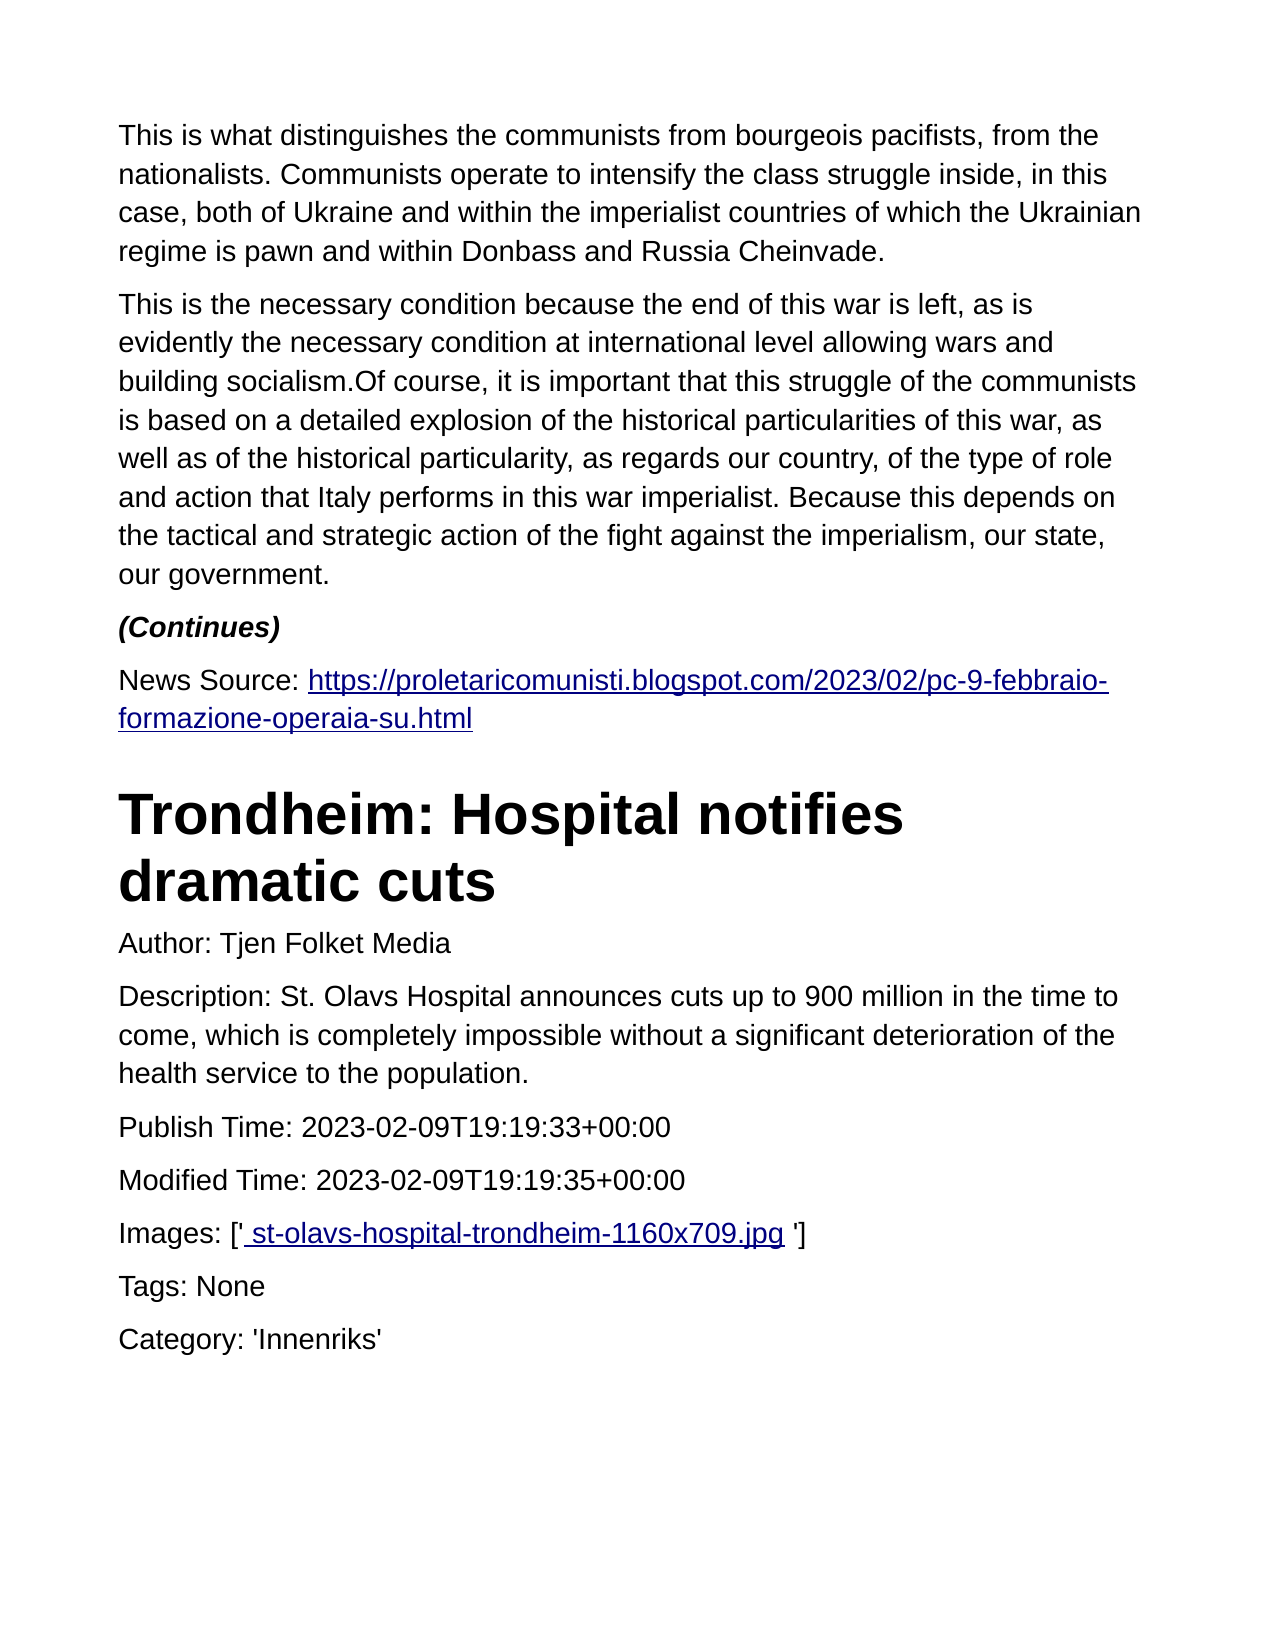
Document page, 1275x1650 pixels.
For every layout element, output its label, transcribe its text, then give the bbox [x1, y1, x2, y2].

text Description: St. Olavs Hospital announces cuts up to 900 million in the time to come, which is completely impossible without a significant deterioration of the health service to the population. [118, 979, 1157, 1090]
text Category: 'Innenriks' [118, 1322, 1157, 1356]
text Modified Time: 2023-02-09T19:19:35+00:00 [118, 1163, 1157, 1196]
text This is the necessary condition because the end of this war is left, as is evidently the necessary condition at international level allowing wars and building socialism.Of course, it is important that this struggle of the communists is based on a detailed explosion of the historical particularities of this war, as well as of the historical particularity, as regards our country, of the type of role and action that Italy performs in this war imperialist. Because this depends on the tactical and strategic action of the fight against the imperialism, our state, our government. [118, 287, 1157, 590]
text Publish Time: 2023-02-09T19:19:33+00:00 [118, 1109, 1157, 1143]
text Images: [' st-olavs-hospital-trondheim-1160x709.jpg '] [118, 1216, 1157, 1249]
text This is what distinguishes the communists from bourgeois pacifists, from the nationalists. Communists operate to intensify the class struggle inside, in this case, both of Ukraine and within the imperialist countries of which the Ukrainian regime is pawn and within Donbass and Russia Cheinvade. [118, 118, 1157, 267]
text Author: Tjen Folket Media [118, 926, 1157, 960]
text Tags: None [118, 1269, 1157, 1302]
subtitle Trondheim: Hospital notifies dramatic cuts [118, 779, 1157, 914]
text News Source: https://proletaricomunisti.blogspot.com/2023/02/pc-9-febbraio-formazione-operaia-su.html [118, 663, 1157, 735]
text (Continues) [118, 610, 1157, 643]
